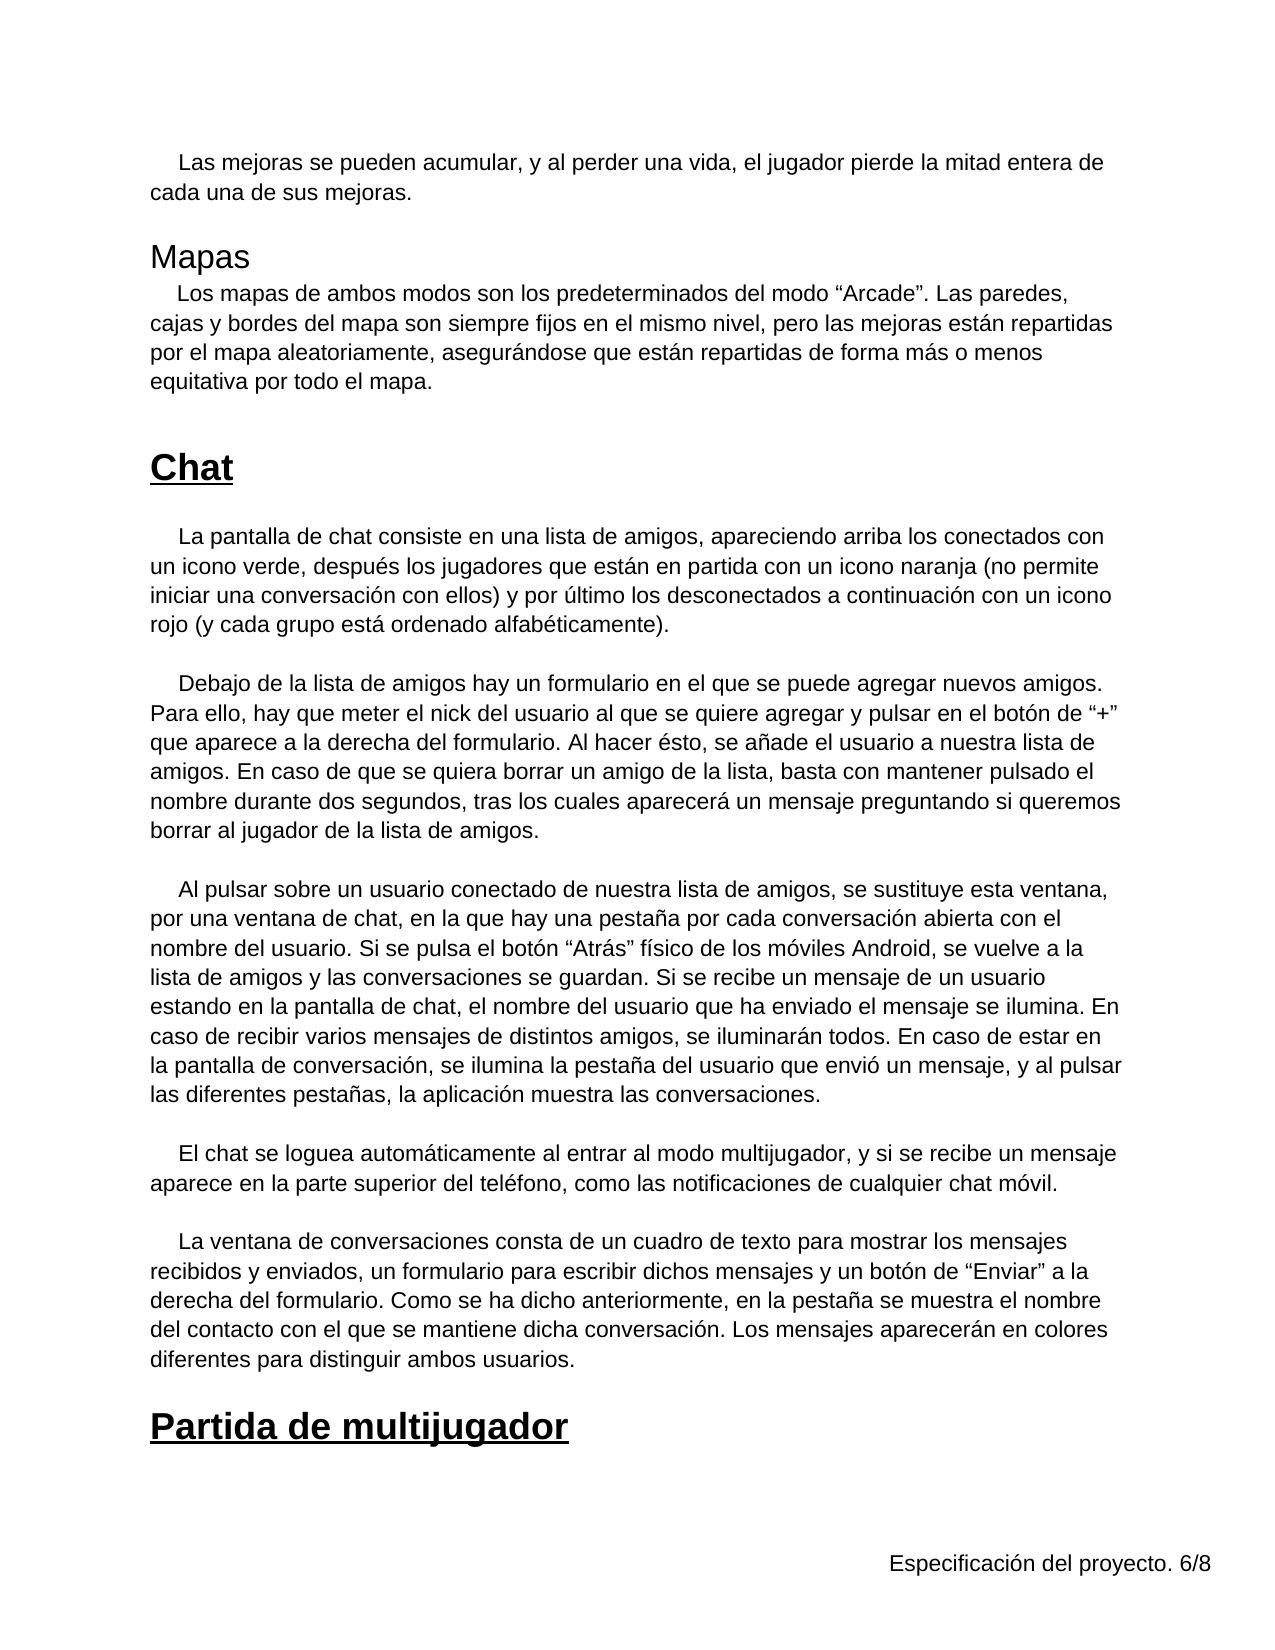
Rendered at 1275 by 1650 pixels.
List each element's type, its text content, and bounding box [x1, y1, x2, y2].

subtitle Partida de multijugador [150, 1405, 1125, 1447]
subtitle Chat [150, 447, 1125, 488]
text El chat se loguea automáticamente al entrar al modo multijugador, y si se recibe un mensaje aparece en la parte superior del teléfono, como las notificaciones de cualquier chat móvil. [150, 1141, 1125, 1196]
text Los mapas de ambos modos son los predeterminados del modo “Arcade”. Las paredes, cajas y bordes del mapa son siempre fijos en el mismo nivel, pero las mejoras están repartidas por el mapa aleatoriamente, asegurándose que están repartidas de forma más o menos equitativa por todo el mapa. [150, 281, 1125, 395]
text Las mejoras se pueden acumular, y al perder una vida, el jugador pierde la mitad entera de cada una de sus mejoras. [150, 150, 1125, 205]
text Debajo de la lista de amigos hay un formulario en el que se puede agregar nuevos amigos. Para ello, hay que meter el nick del usuario al que se quiere agregar y pulsar en el botón de “+” que aparece a la derecha del formulario. Al hacer ésto, se añade el usuario a nuestra lista de amigos. En caso de que se quiera borrar un amigo de la lista, basta con mantener pulsado el nombre durante dos segundos, tras los cuales aparecerá un mensaje preguntando si queremos borrar al jugador de la lista de amigos. [150, 671, 1125, 843]
text La ventana de conversaciones consta de un cuadro de texto para mostrar los mensajes recibidos y enviados, un formulario para escribir dichos mensajes y un botón de “Enviar” a la derecha del formulario. Como se ha dicho anteriormente, en la pestaña se muestra el nombre del contacto con el que se mantiene dicha conversación. Los mensajes aparecerán en colores diferentes para distinguir ambos usuarios. [150, 1229, 1125, 1372]
text La pantalla de chat consiste en una lista de amigos, apareciendo arriba los conectados con un icono verde, después los jugadores que están en partida con un icono naranja (no permite iniciar una conversación con ellos) y por último los desconectados a continuación con un icono rojo (y cada grupo está ordenado alfabéticamente). [150, 524, 1125, 638]
text Al pulsar sobre un usuario conectado de nuestra lista de amigos, se sustituye esta ventana, por una ventana de chat, en la que hay una pestaña por cada conversación abierta con el nombre del usuario. Si se pulsa el botón “Atrás” físico de los móviles Android, se vuelve a la lista de amigos y las conversaciones se guardan. Si se recibe un mensaje de un usuario estando en la pantalla de chat, el nombre del usuario que ha enviado el mensaje se ilumina. En caso de recibir varios mensajes de distintos amigos, se iluminarán todos. En caso de estar en la pantalla de conversación, se ilumina la pestaña del usuario que envió un mensaje, y al pulsar las diferentes pestañas, la aplicación muestra las conversaciones. [150, 877, 1125, 1108]
subtitle Mapas [150, 238, 1125, 275]
